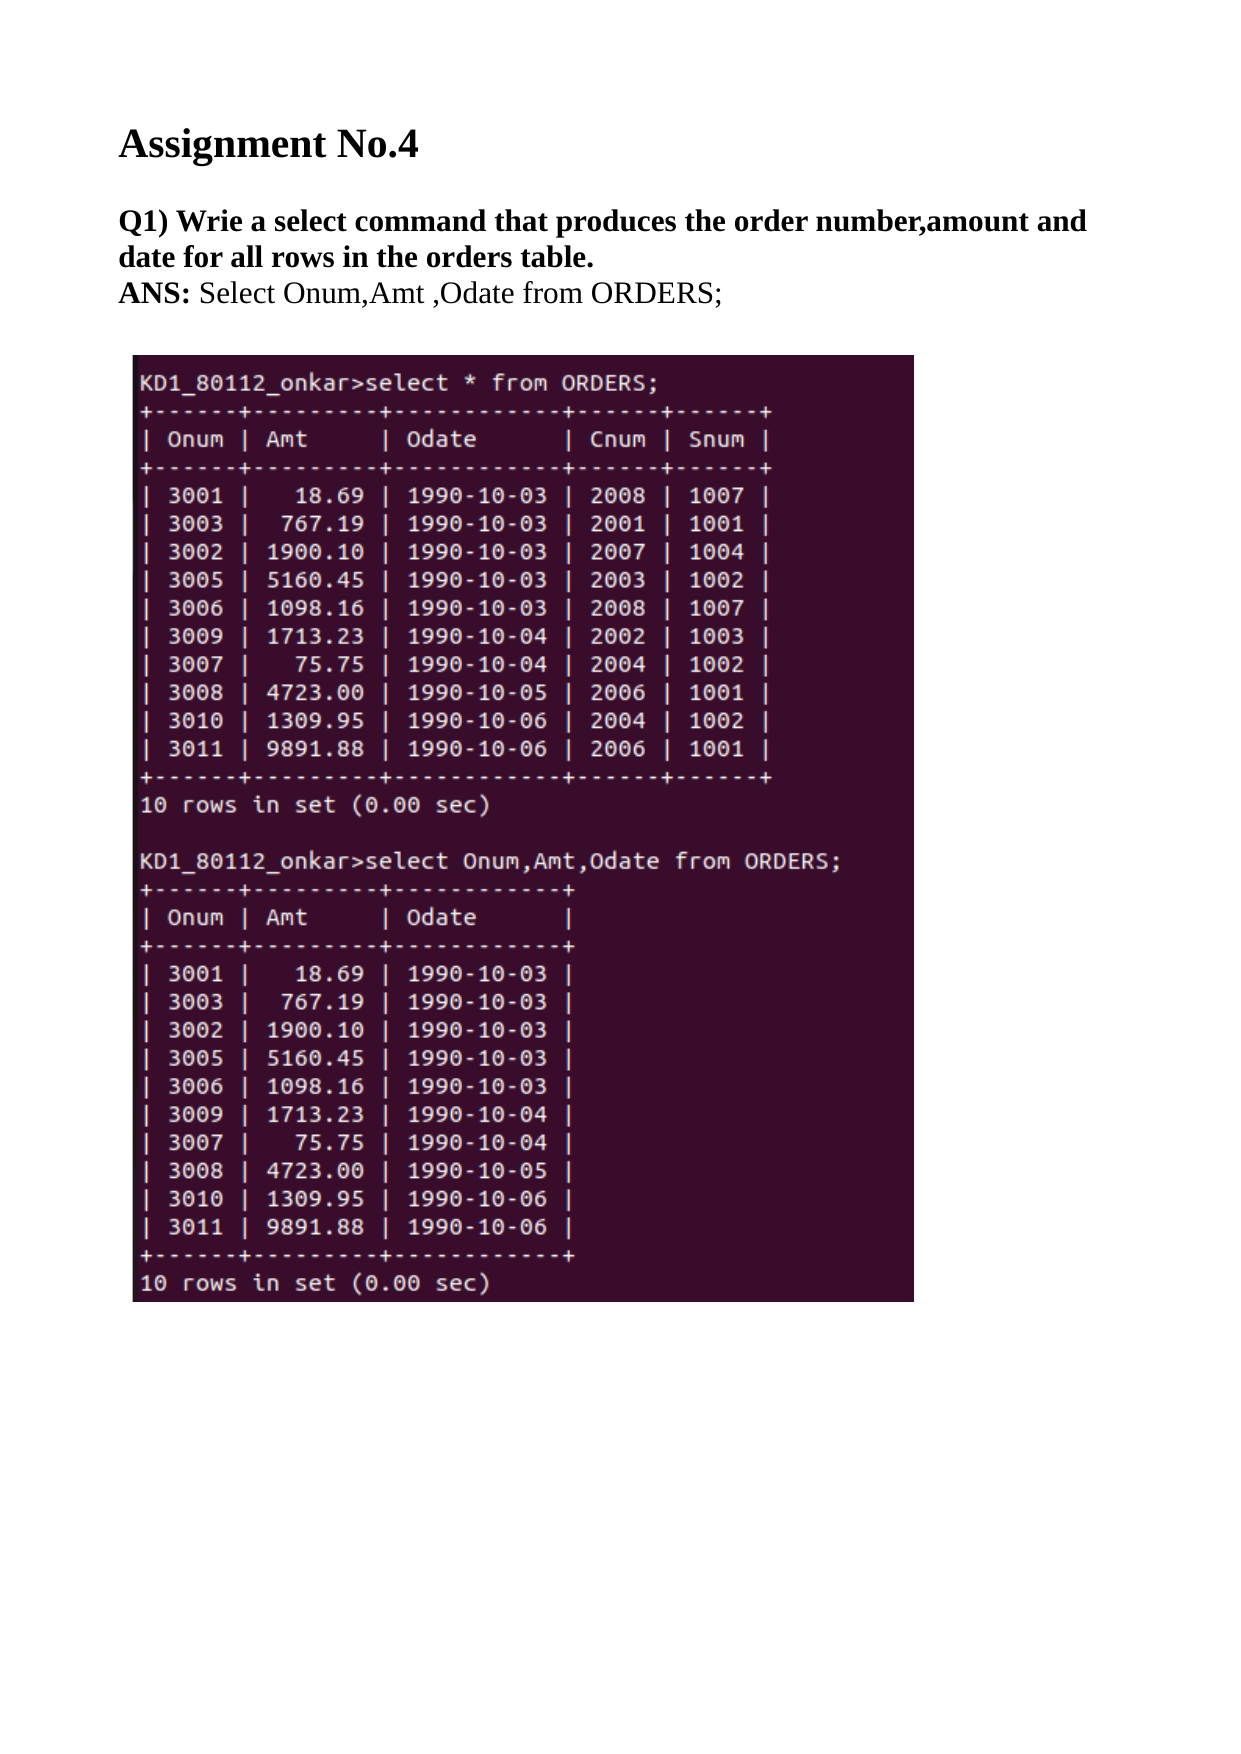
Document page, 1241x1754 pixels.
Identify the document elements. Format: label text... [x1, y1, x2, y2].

text Assignment No.4 [118, 118, 1122, 166]
picture [132, 355, 914, 1302]
text Q1) Wrie a select command that produces the order number,amount and date for all rows in the orders table. [118, 202, 1122, 274]
text ANS: Select Onum,Amt ,Odate from ORDERS; [118, 274, 1122, 310]
